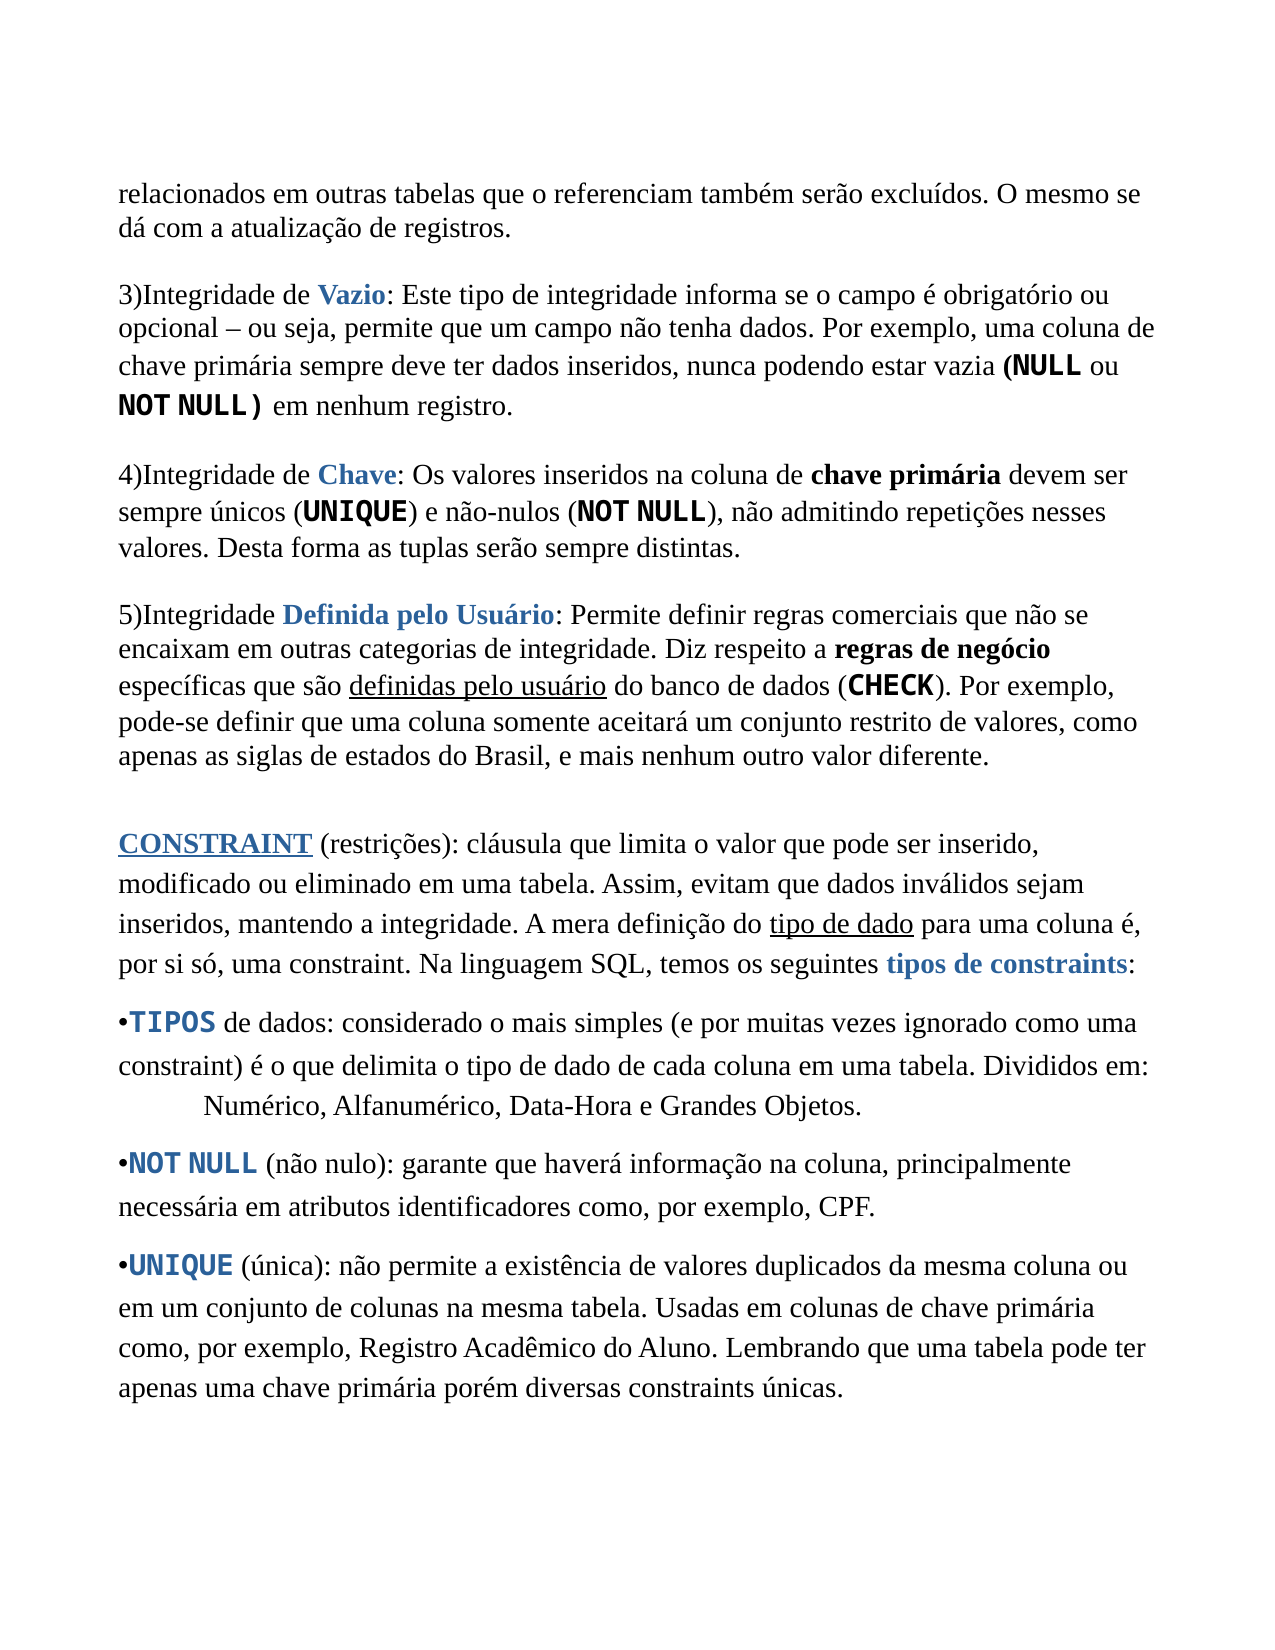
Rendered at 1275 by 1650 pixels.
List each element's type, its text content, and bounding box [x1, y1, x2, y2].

list Integridade Definida pelo Usuário: Permite definir regras comerciais que não se encaixam em outras categorias de integridade. Diz respeito a regras de negócio específicas que são definidas pelo usuário do banco de dados (CHECK). Por exemplo, pode-se definir que uma coluna somente aceitará um conjunto restrito de valores, como apenas as siglas de estados do Brasil, e mais nenhum outro valor diferente. [118, 597, 1157, 771]
list Integridade de Chave: Os valores inseridos na coluna de chave primária devem ser sempre únicos (UNIQUE) e não-nulos (NOT NULL), não admitindo repetições nesses valores. Desta forma as tuplas serão sempre distintas. [118, 457, 1157, 597]
list UNIQUE (única): não permite a existência de valores duplicados da mesma coluna ou em um conjunto de colunas na mesma tabela. Usadas em colunas de chave primária como, por exemplo, Registro Acadêmico do Aluno. Lembrando que uma tabela pode ter apenas uma chave primária porém diversas constraints únicas. [118, 1244, 1157, 1404]
list relacionados em outras tabelas que o referenciam também serão excluídos. O mesmo se dá com a atualização de registros. [118, 176, 1157, 243]
list Integridade de Vazio: Este tipo de integridade informa se o campo é obrigatório ou opcional – ou seja, permite que um campo não tenha dados. Por exemplo, uma coluna de chave primária sempre deve ter dados inseridos, nunca podendo estar vazia (NULL ou NOT NULL) em nenhum registro. [118, 277, 1157, 423]
list NOT NULL (não nulo): garante que haverá informação na coluna, principalmente necessária em atributos identificadores como, por exemplo, CPF. [118, 1143, 1157, 1223]
text CONSTRAINT (restrições): cláusula que limita o valor que pode ser inserido, modificado ou eliminado em uma tabela. Assim, evitam que dados inválidos sejam inseridos, mantendo a integridade. A mera definição do tipo de dado para uma coluna é, por si só, uma constraint. Na linguagem SQL, temos os seguintes tipos de constraints: [118, 826, 1157, 980]
list TIPOS de dados: considerado o mais simples (e por muitas vezes ignorado como uma constraint) é o que delimita o tipo de dado de cada coluna em uma tabela. Divididos em: Numérico, Alfanumérico, Data-Hora e Grandes Objetos. [118, 1001, 1157, 1121]
